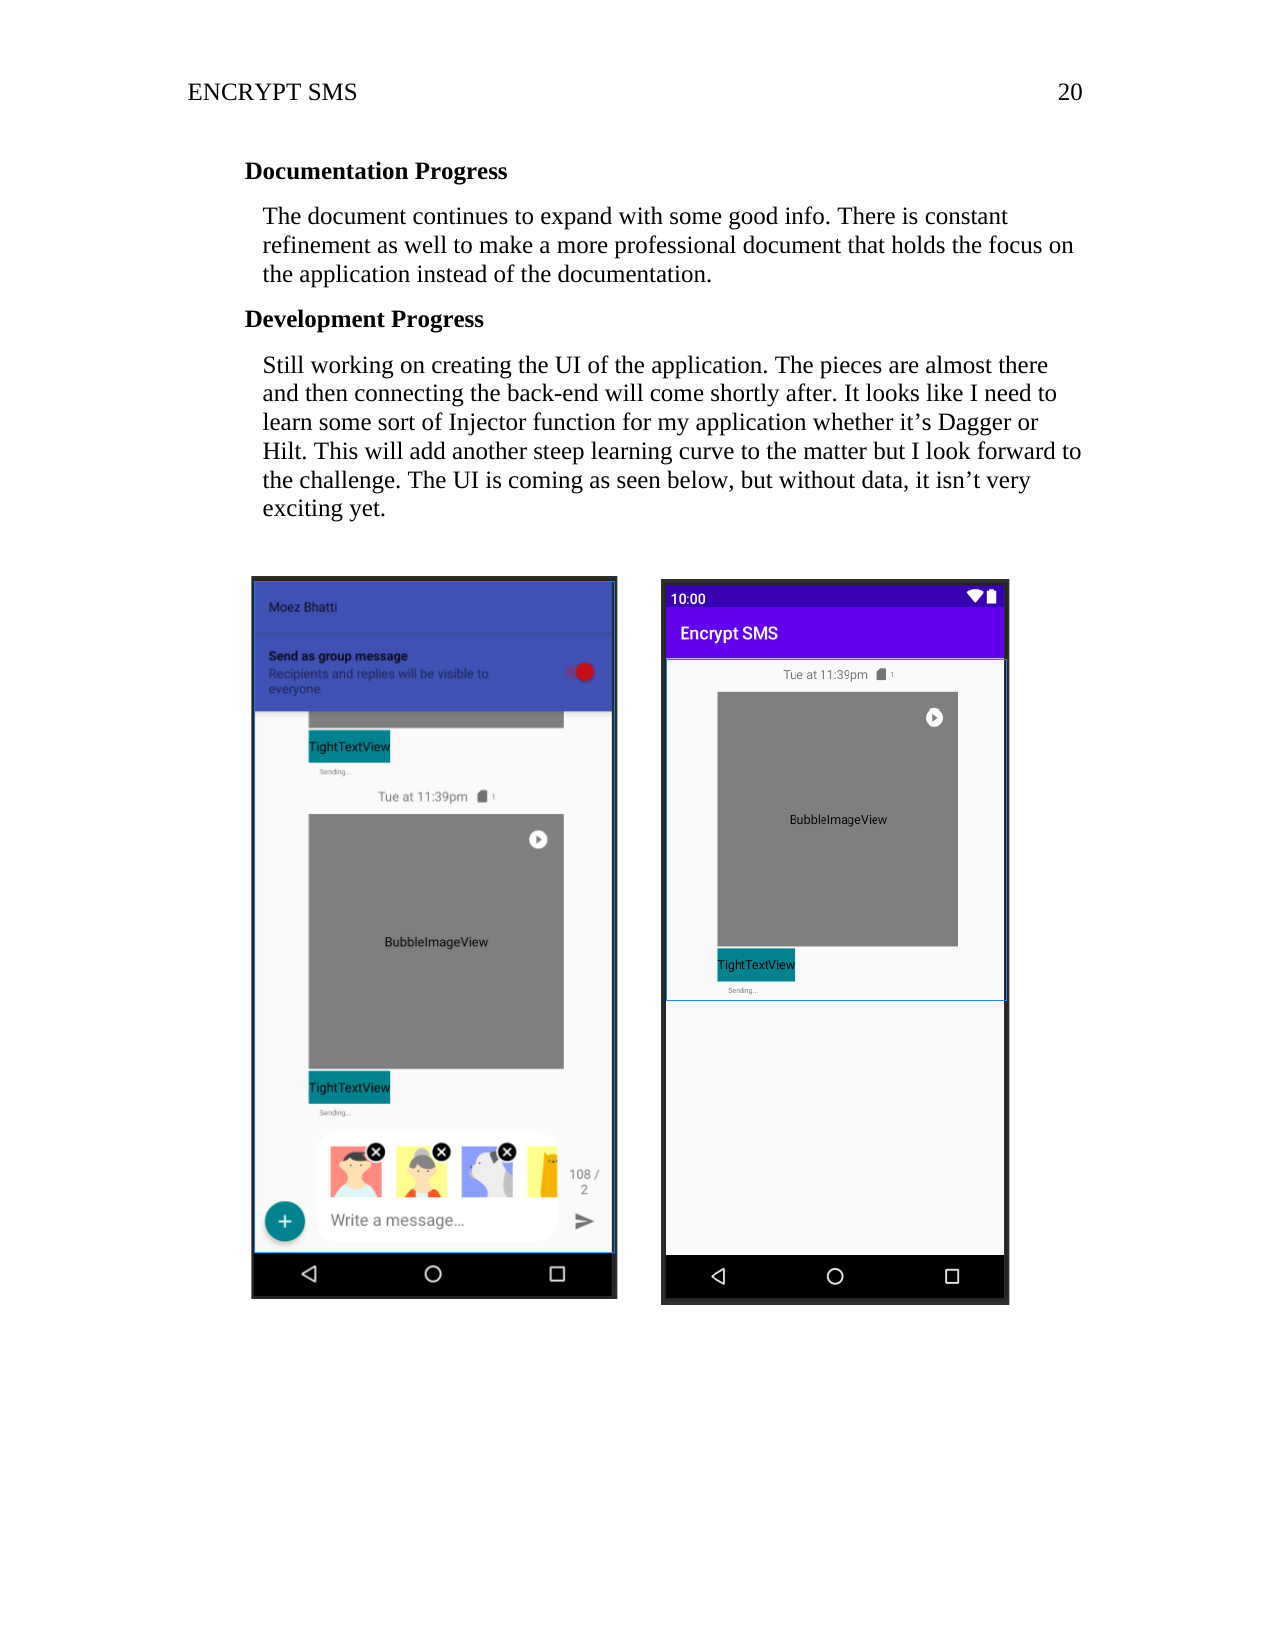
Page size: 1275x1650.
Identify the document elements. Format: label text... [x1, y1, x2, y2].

subtitle Development Progress [244, 304, 1087, 333]
picture [661, 579, 1010, 1305]
subtitle Documentation Progress [244, 156, 1087, 185]
text The document continues to expand with some good info. There is constant refinement as well to make a more professional document that holds the focus on the application instead of the documentation. [187, 201, 1087, 288]
picture [251, 576, 618, 1299]
text Still working on creating the UI of the application. The pieces are almost there and then connecting the back-end will come shortly after. It looks like I need to learn some sort of Injector function for my application whether it’s Dagger or Hilt. This will add another steep learning curve to the matter but I look forward to the challenge. The UI is coming as seen below, but without data, it isn’t very exciting yet. [187, 350, 1087, 522]
